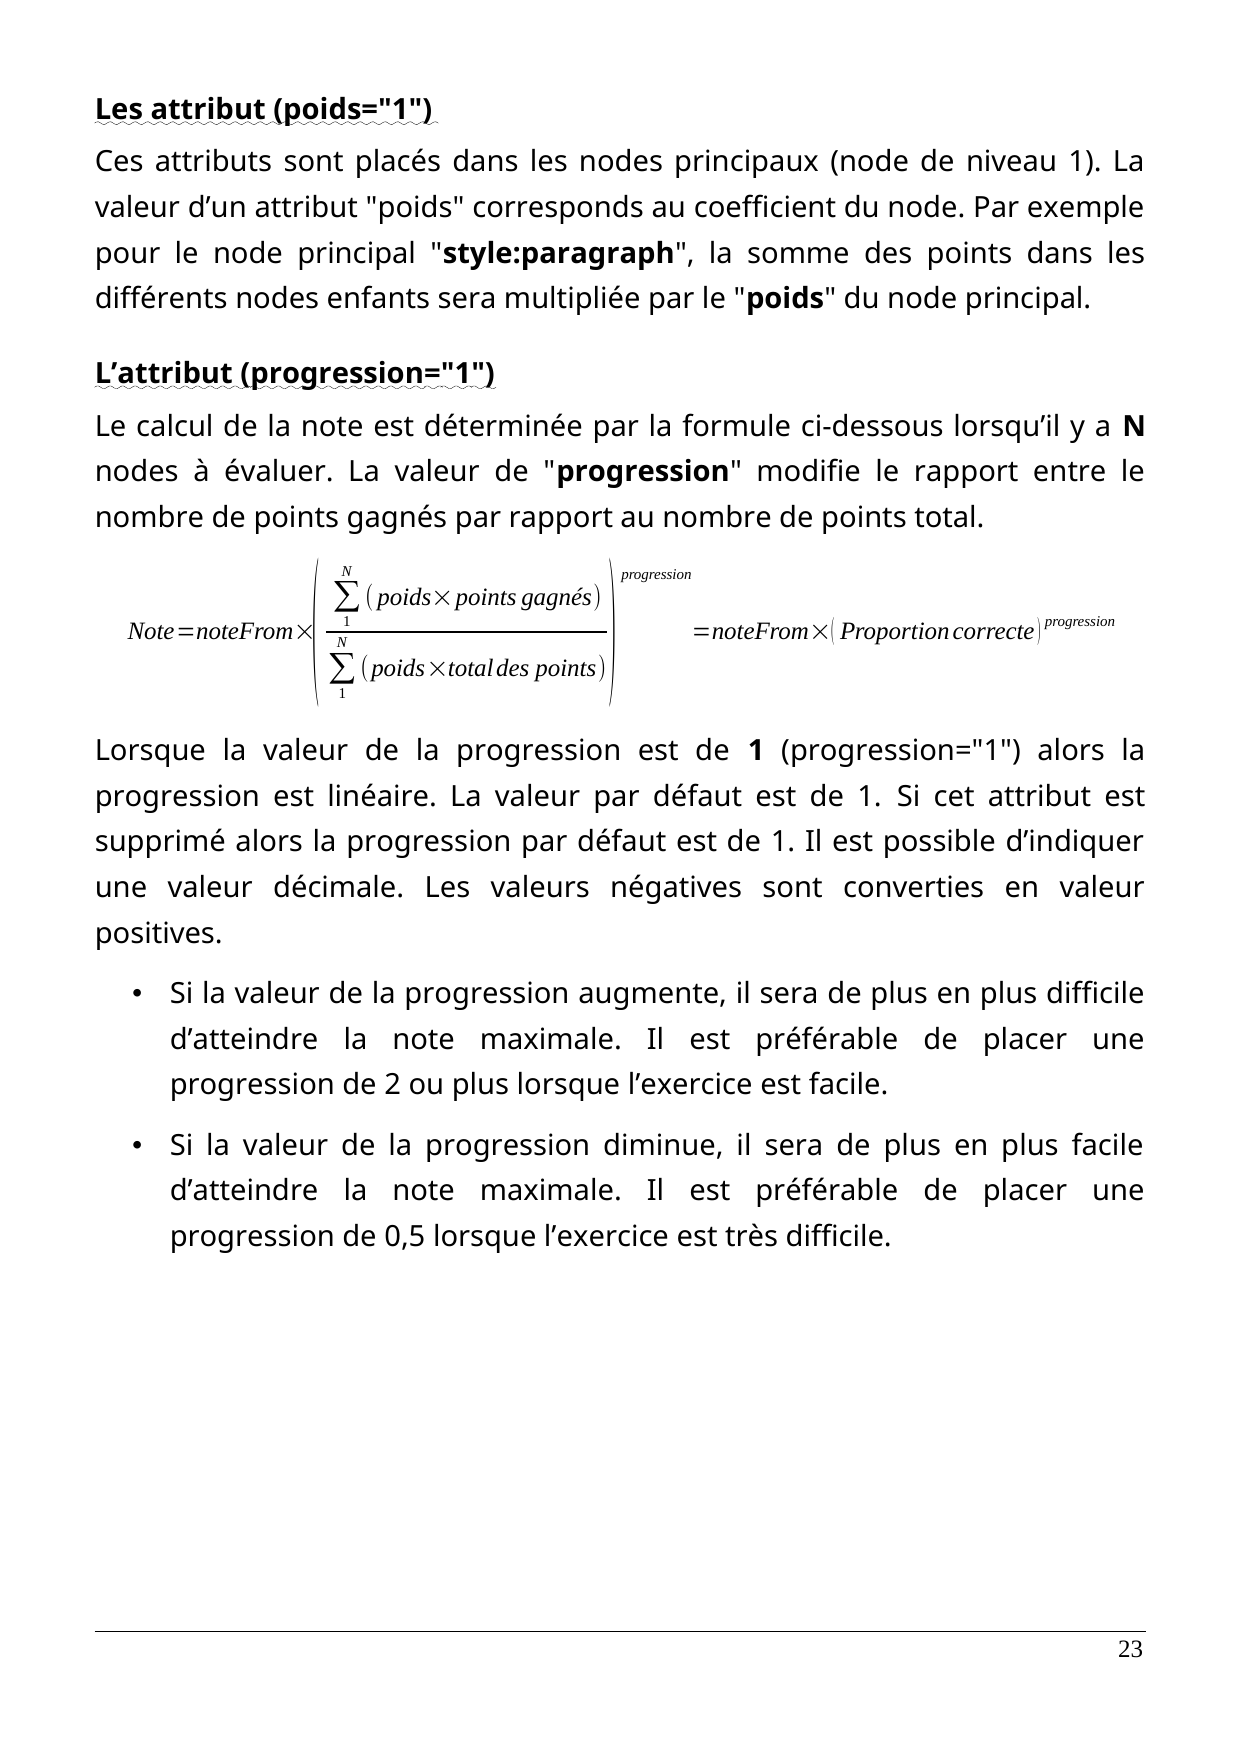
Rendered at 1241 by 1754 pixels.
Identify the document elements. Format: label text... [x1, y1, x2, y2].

text Le calcul de la note est déterminée par la formule ci-dessous lorsqu’il y a N nodes à évaluer. La valeur de "progression" modifie le rapport entre le nombre de points gagnés par rapport au nombre de points total. [94, 405, 1146, 536]
text Ces attributs sont placés dans les nodes principaux (node de niveau 1). La valeur d’un attribut "poids" corresponds au coefficient du node. Par exemple pour le node principal "style:paragraph", la somme des points dans les différents nodes enfants sera multipliée par le "poids" du node principal. [94, 141, 1146, 317]
subtitle Les attribut (poids="1") [94, 88, 1146, 128]
list Si la valeur de la progression augmente, il sera de plus en plus difficile d’atteindre la note maximale. Il est préférable de placer une progression de 2 ou plus lorsque l’exercice est facile. [132, 972, 1146, 1103]
list Si la valeur de la progression diminue, il sera de plus en plus facile d’atteindre la note maximale. Il est préférable de placer une progression de 0,5 lorsque l’exercice est très difficile. [132, 1124, 1146, 1255]
text Lorsque la valeur de la progression est de 1 (progression="1") alors la progression est linéaire. La valeur par défaut est de 1. Si cet attribut est supprimé alors la progression par défaut est de 1. Il est possible d’indiquer une valeur décimale. Les valeurs négatives sont converties en valeur positives. [94, 729, 1146, 952]
subtitle L’attribut (progression="1") [94, 353, 1146, 392]
